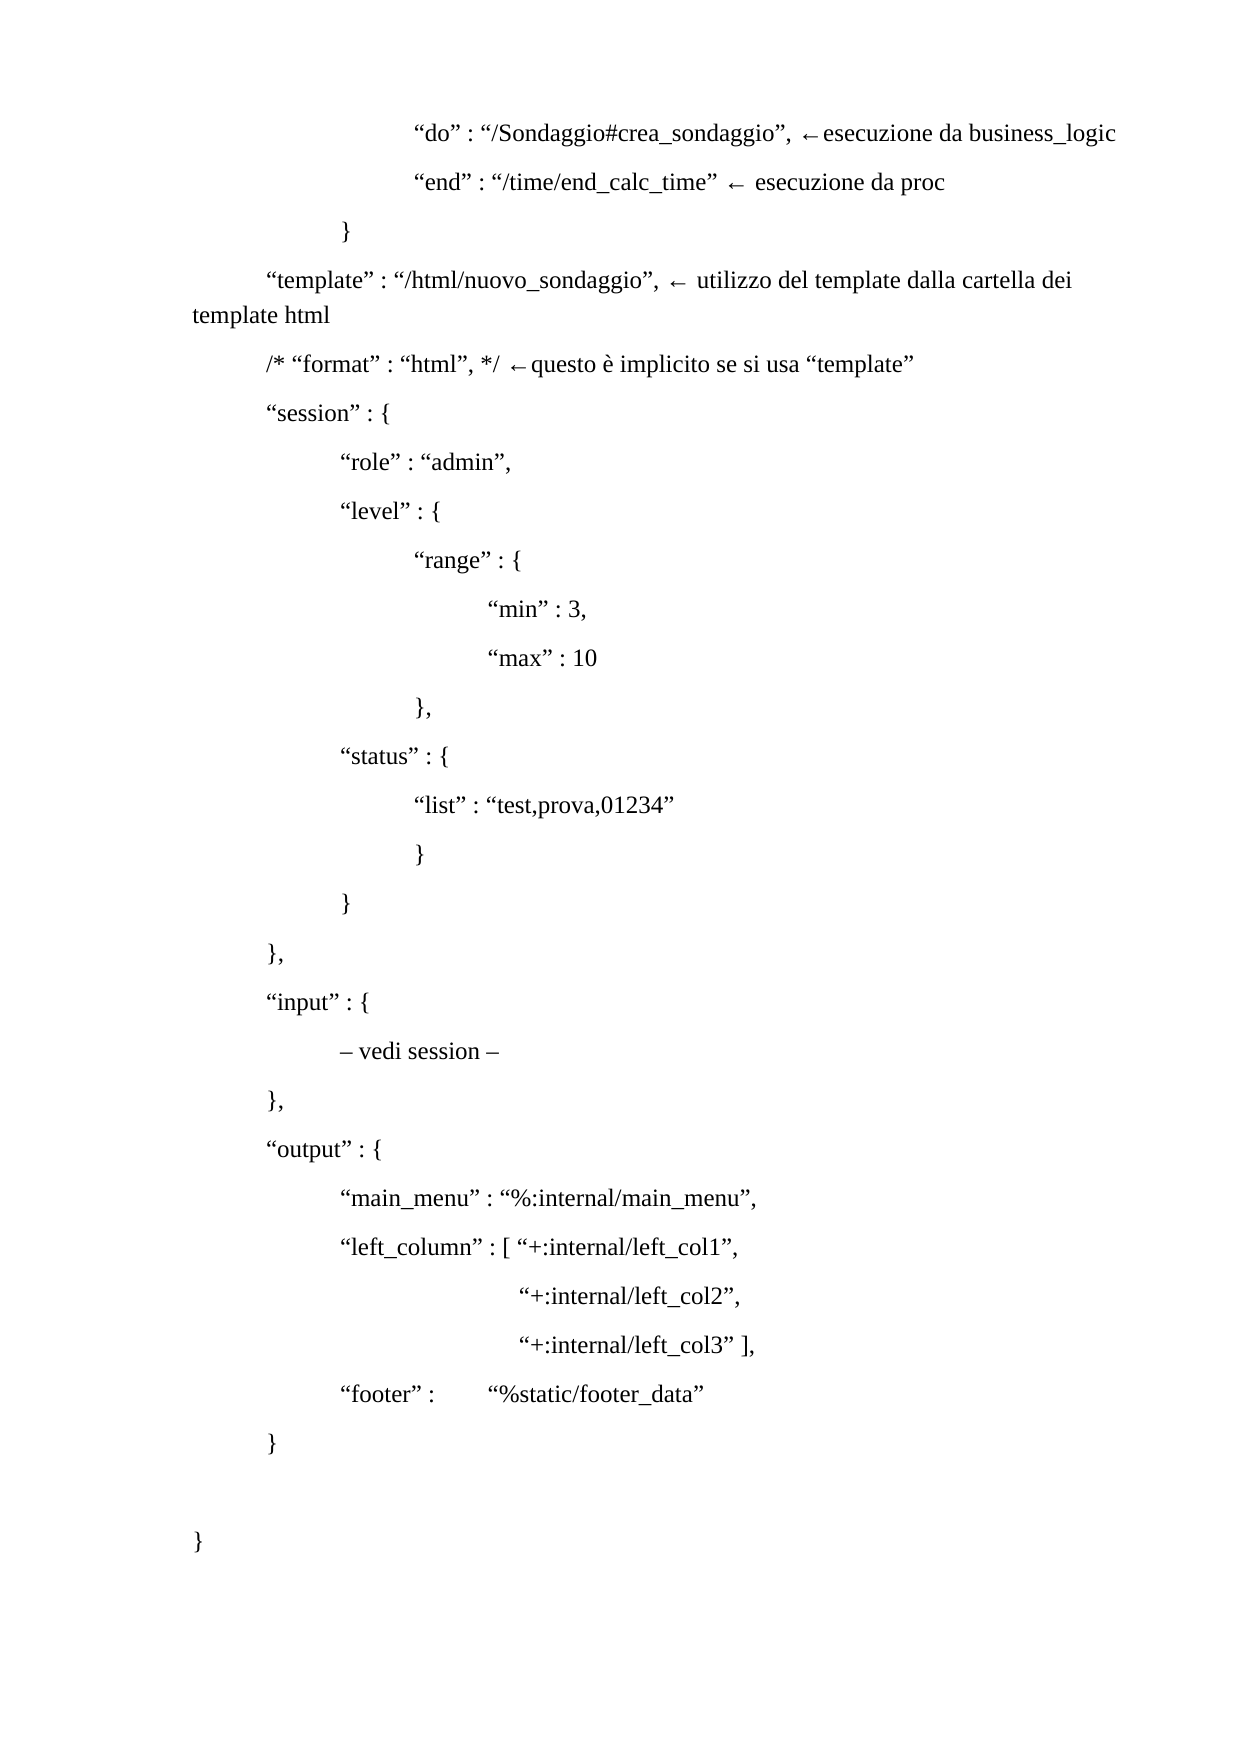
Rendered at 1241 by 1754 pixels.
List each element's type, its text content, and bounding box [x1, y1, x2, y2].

text “input” : { [192, 987, 1122, 1015]
text /* “format” : “html”, */ ←questo è implicito se si usa “template” [192, 349, 1122, 378]
text – vedi session – [192, 1036, 1122, 1064]
text “do” : “/Sondaggio#crea_sondaggio”, ←esecuzione da business_logic [192, 118, 1122, 147]
text “+:internal/left_col2”, [192, 1281, 1122, 1310]
text “main_menu” : “%:internal/main_menu”, [192, 1183, 1122, 1212]
text “output” : { [192, 1134, 1122, 1163]
text “session” : { [192, 398, 1122, 427]
text “footer” : “%static/footer_data” [192, 1379, 1122, 1408]
text “level” : { [192, 496, 1122, 525]
text “template” : “/html/nuovo_sondaggio”, ← utilizzo del template dalla cartella dei template html [192, 265, 1122, 328]
text }, [192, 692, 1122, 721]
text “end” : “/time/end_calc_time” ← esecuzione da proc [192, 167, 1122, 196]
text } [192, 839, 1122, 868]
text }, [192, 1085, 1122, 1113]
text “role” : “admin”, [192, 447, 1122, 476]
text } [192, 1526, 1122, 1555]
text } [192, 888, 1122, 917]
text “range” : { [192, 545, 1122, 574]
text “max” : 10 [192, 643, 1122, 672]
text “status” : { [192, 741, 1122, 770]
text } [192, 216, 1122, 245]
text “list” : “test,prova,01234” [192, 790, 1122, 819]
text “+:internal/left_col3” ], [192, 1330, 1122, 1359]
text “min” : 3, [192, 594, 1122, 623]
text “left_column” : [ “+:internal/left_col1”, [192, 1232, 1122, 1261]
text }, [192, 938, 1122, 966]
text } [192, 1428, 1122, 1457]
